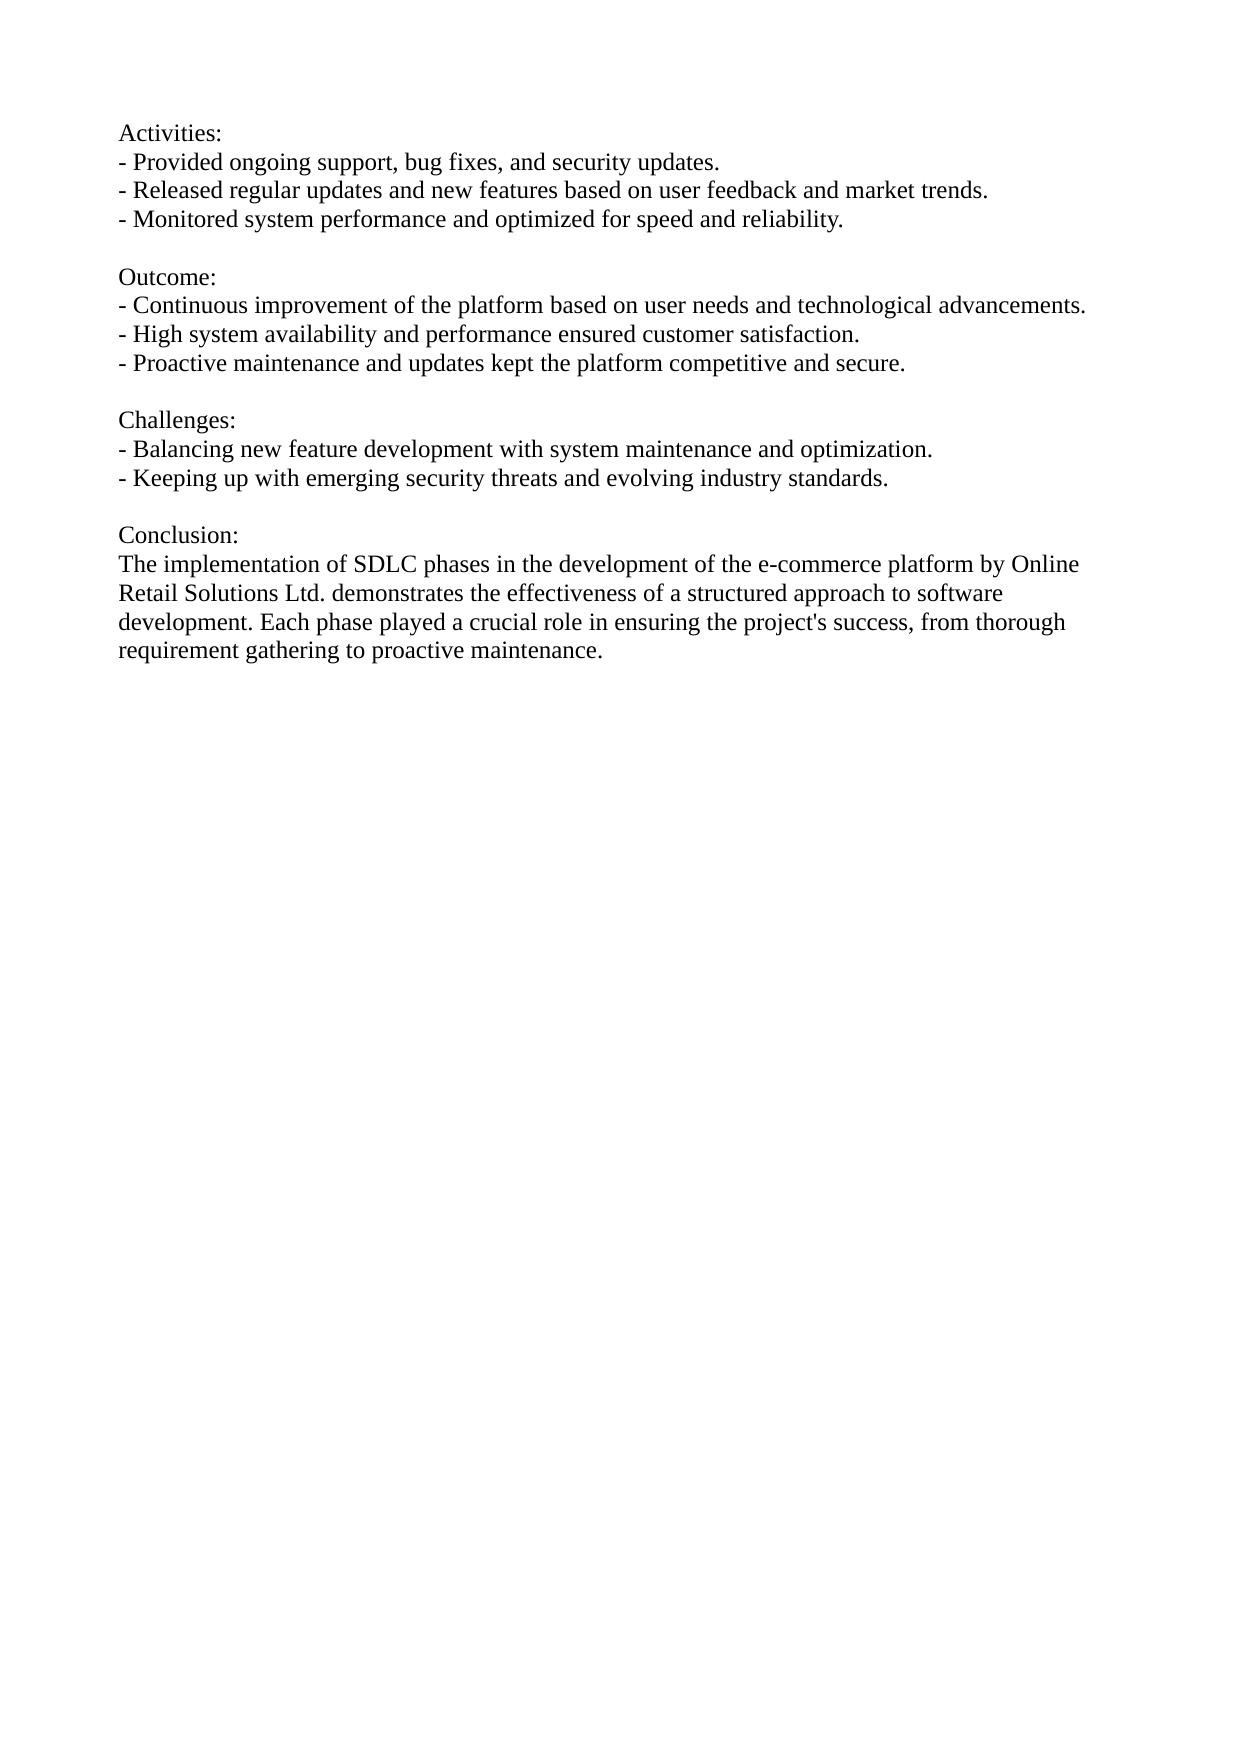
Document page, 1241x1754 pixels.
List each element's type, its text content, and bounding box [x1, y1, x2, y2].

text - High system availability and performance ensured customer satisfaction. [118, 319, 1122, 348]
text - Monitored system performance and optimized for speed and reliability. [118, 204, 1122, 233]
text - Keeping up with emerging security threats and evolving industry standards. [118, 463, 1122, 492]
text - Proactive maintenance and updates kept the platform competitive and secure. [118, 348, 1122, 377]
text - Balancing new feature development with system maintenance and optimization. [118, 434, 1122, 463]
text The implementation of SDLC phases in the development of the e-commerce platform by Online Retail Solutions Ltd. demonstrates the effectiveness of a structured approach to software development. Each phase played a crucial role in ensuring the project's success, from thorough requirement gathering to proactive maintenance. [118, 549, 1122, 664]
text Conclusion: [118, 521, 1122, 549]
text - Released regular updates and new features based on user feedback and market trends. [118, 176, 1122, 204]
text - Provided ongoing support, bug fixes, and security updates. [118, 147, 1122, 176]
text Challenges: [118, 406, 1122, 434]
text - Continuous improvement of the platform based on user needs and technological advancements. [118, 291, 1122, 319]
text Outcome: [118, 262, 1122, 291]
text Activities: [118, 118, 1122, 147]
